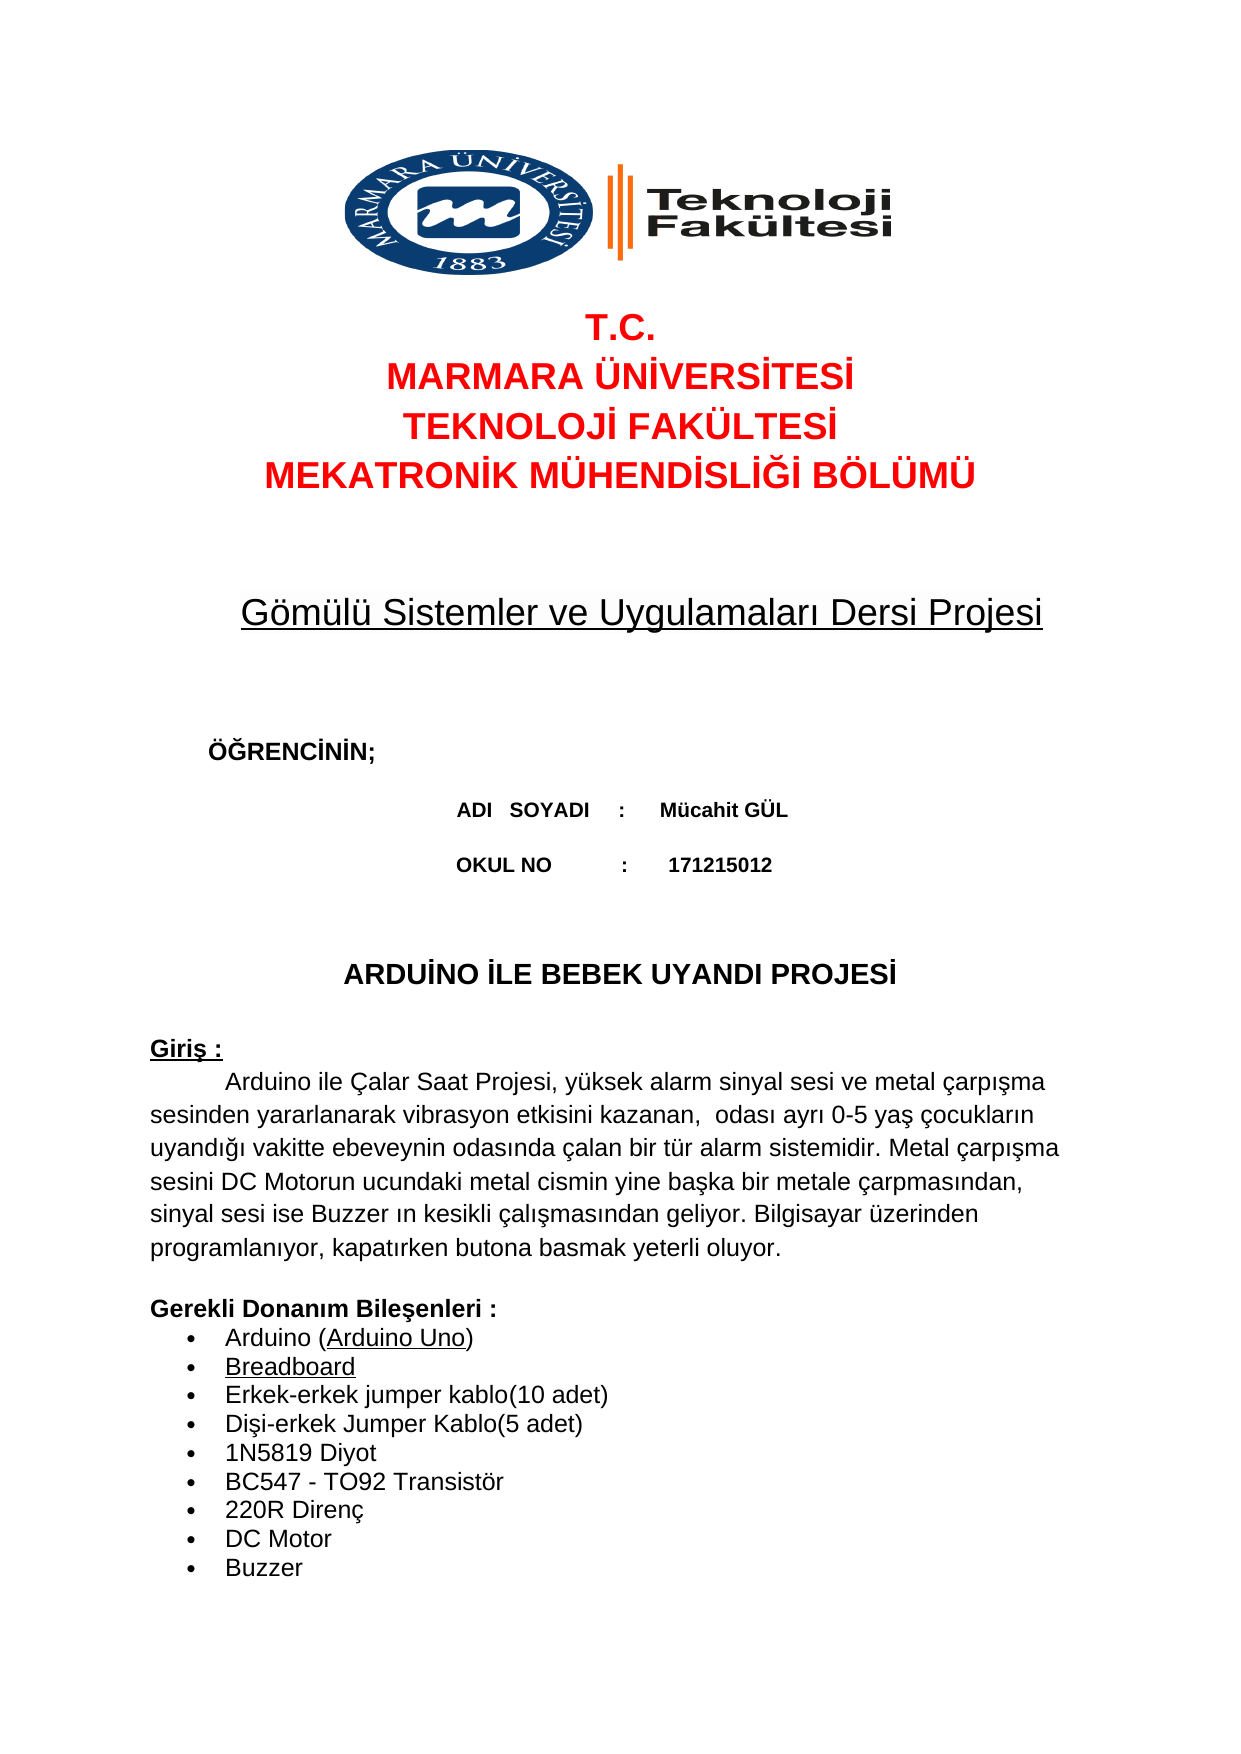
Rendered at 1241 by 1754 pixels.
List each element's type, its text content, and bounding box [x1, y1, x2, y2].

text Gerekli Donanım Bileşenleri : [150, 1294, 1091, 1323]
text MARMARA ÜNİVERSİTESİ [150, 354, 1091, 398]
text ADI SOYADI : Mücahit GÜL [150, 798, 1091, 822]
list BC547 - TO92 Transistör [187, 1467, 1091, 1496]
text Gömülü Sistemler ve Uygulamaları Dersi Projesi [150, 575, 1091, 637]
list Breadboard [187, 1352, 1091, 1381]
text Giriş : [150, 1034, 1091, 1063]
list 220R Direnç [187, 1496, 1091, 1524]
text OKUL NO : 171215012 [150, 853, 1091, 877]
text ARDUİNO İLE BEBEK UYANDI PROJESİ [150, 957, 1091, 991]
list Erkek-erkek jumper kablo(10 adet) [187, 1381, 1091, 1409]
list Buzzer [187, 1553, 1091, 1582]
list Dişi-erkek Jumper Kablo(5 adet) [187, 1409, 1091, 1438]
text ÖĞRENCİNİN; [150, 737, 1091, 766]
list 1N5819 Diyot [187, 1438, 1091, 1467]
text T.C. [150, 305, 1091, 348]
text MEKATRONİK MÜHENDİSLİĞİ BÖLÜMÜ [150, 454, 1091, 497]
text TEKNOLOJİ FAKÜLTESİ [150, 404, 1091, 447]
text Arduino ile Çalar Saat Projesi, yüksek alarm sinyal sesi ve metal çarpışma sesinden yararlanarak vibrasyon etkisini kazanan, odası ayrı 0-5 yaş çocukların uyandığı vakitte ebeveynin odasında çalan bir tür alarm sistemidir. Metal çarpışma sesini DC Motorun ucundaki metal cismin yine başka bir metale çarpmasından, sinyal sesi ise Buzzer ın kesikli çalışmasından geliyor. Bilgisayar üzerinden programlanıyor, kapatırken butona basmak yeterli oluyor. [150, 1067, 1091, 1261]
list Arduino (Arduino Uno) [187, 1323, 1091, 1352]
list DC Motor [187, 1524, 1091, 1553]
